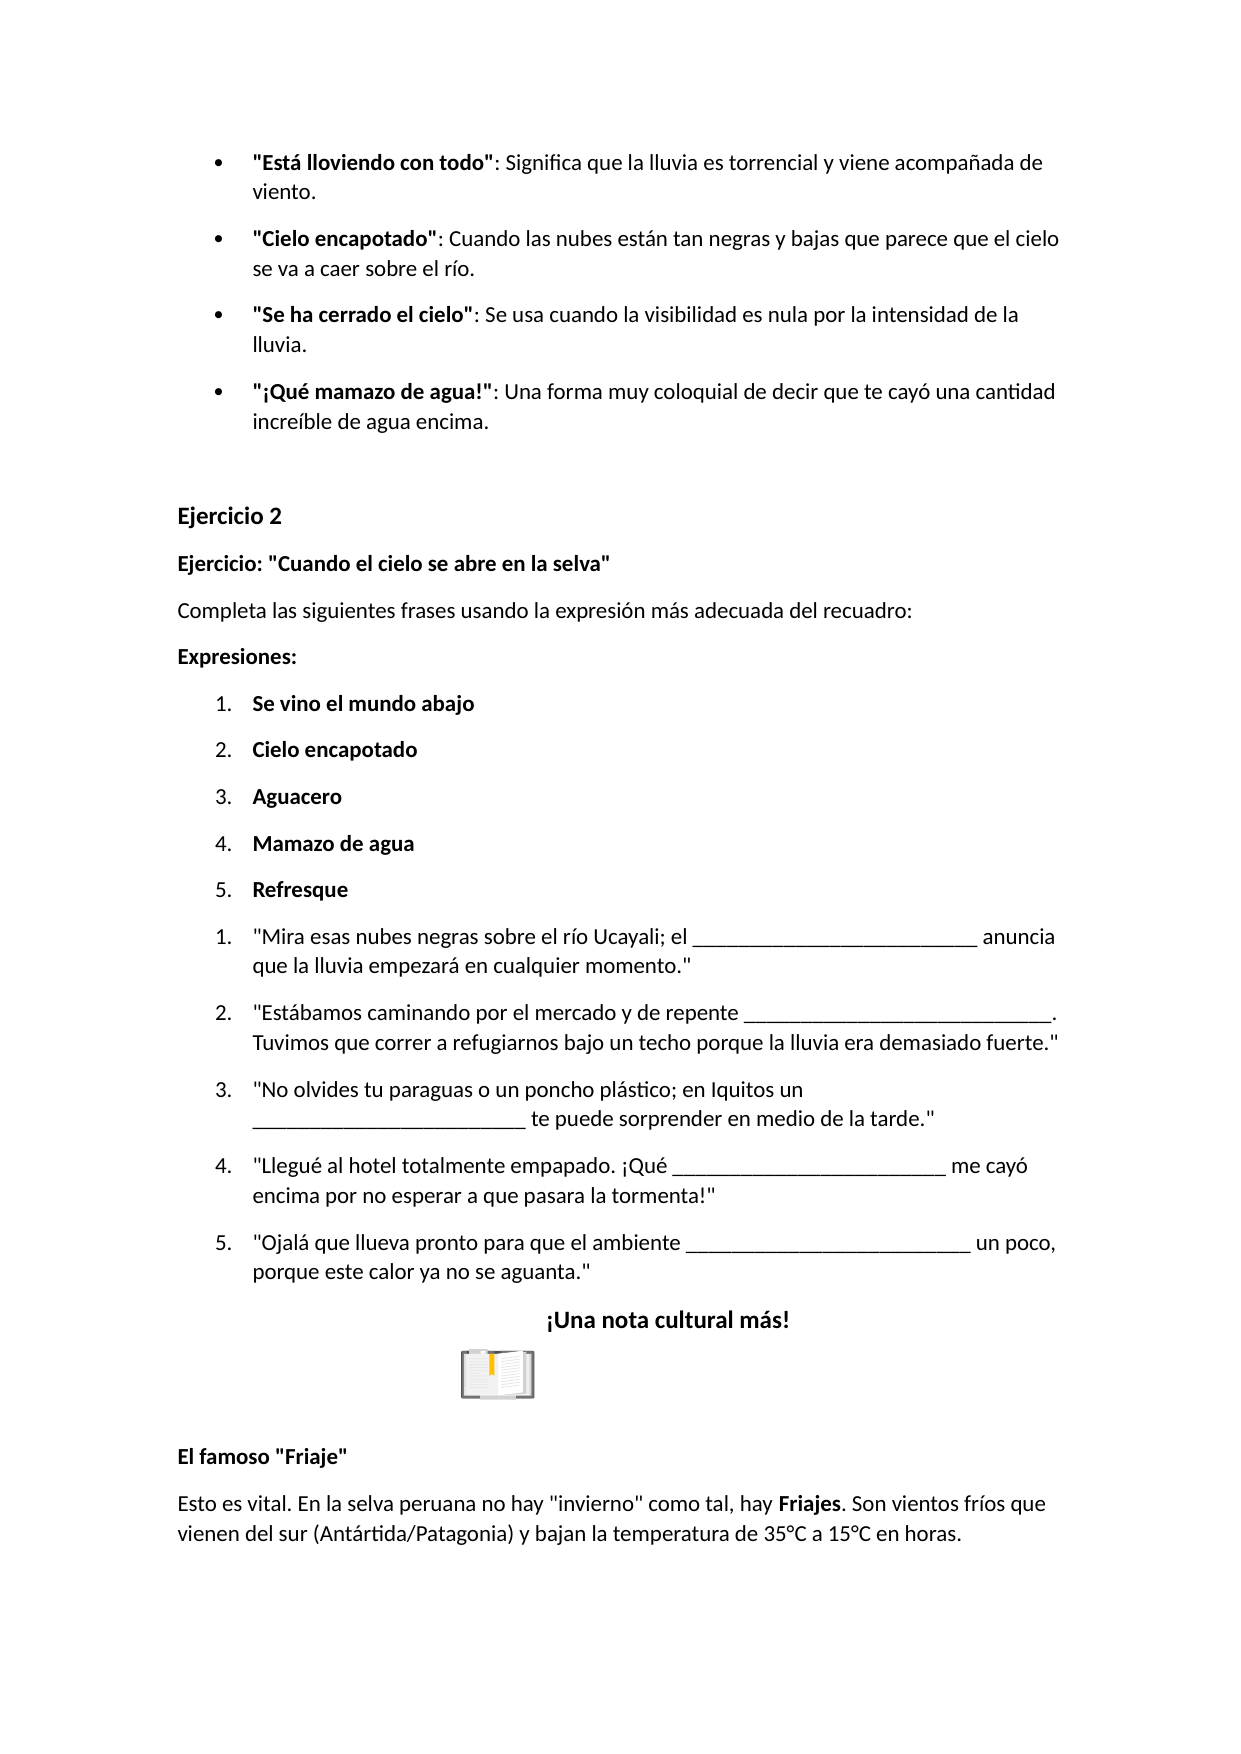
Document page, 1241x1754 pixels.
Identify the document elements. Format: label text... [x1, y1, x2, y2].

list "Llegué al hotel totalmente empapado. ¡Qué ________________________ me cayó encima por no esperar a que pasara la tormenta!" [215, 1151, 1063, 1209]
text Ejercicio: "Cuando el cielo se abre en la selva" [177, 549, 1063, 577]
list "No olvides tu paraguas o un poncho plástico; en Iquitos un ________________________ te puede sorprender en medio de la tarde." [215, 1075, 1063, 1133]
list "Se ha cerrado el cielo": Se usa cuando la visibilidad es nula por la intensidad de la lluvia. [215, 301, 1063, 358]
text ¡Una nota cultural más! [177, 1304, 1063, 1424]
list "Cielo encapotado": Cuando las nubes están tan negras y bajas que parece que el cielo se va a caer sobre el río. [215, 224, 1063, 282]
text Expresiones: [177, 642, 1063, 670]
list Cielo encapotado [215, 736, 1063, 763]
text Completa las siguientes frases usando la expresión más adecuada del recuadro: [177, 596, 1063, 624]
text Esto es vital. En la selva peruana no hay "invierno" como tal, hay Friajes. Son vientos fríos que vienen del sur (Antártida/Patagonia) y bajan la temperatura de 35°C a 15°C en horas. [177, 1489, 1063, 1547]
list "Ojalá que llueva pronto para que el ambiente _________________________ un poco, porque este calor ya no se aguanta." [215, 1228, 1063, 1286]
list "Está lloviendo con todo": Significa que la lluvia es torrencial y viene acompañada de viento. [215, 148, 1063, 206]
text El famoso "Friaje" [177, 1442, 1063, 1471]
list "Mira esas nubes negras sobre el río Ucayali; el _________________________ anuncia que la lluvia empezará en cualquier momento." [215, 922, 1063, 980]
list Aguacero [215, 782, 1063, 810]
list "¡Qué mamazo de agua!": Una forma muy coloquial de decir que te cayó una cantidad increíble de agua encima. [215, 377, 1063, 435]
list Se vino el mundo abajo [215, 689, 1063, 717]
list Refresque [215, 875, 1063, 903]
list Mamazo de agua [215, 829, 1063, 857]
text Ejercicio 2 [177, 500, 1063, 531]
list "Estábamos caminando por el mercado y de repente ___________________________. Tuvimos que correr a refugiarnos bajo un techo porque la lluvia era demasiado fuerte." [215, 998, 1063, 1056]
